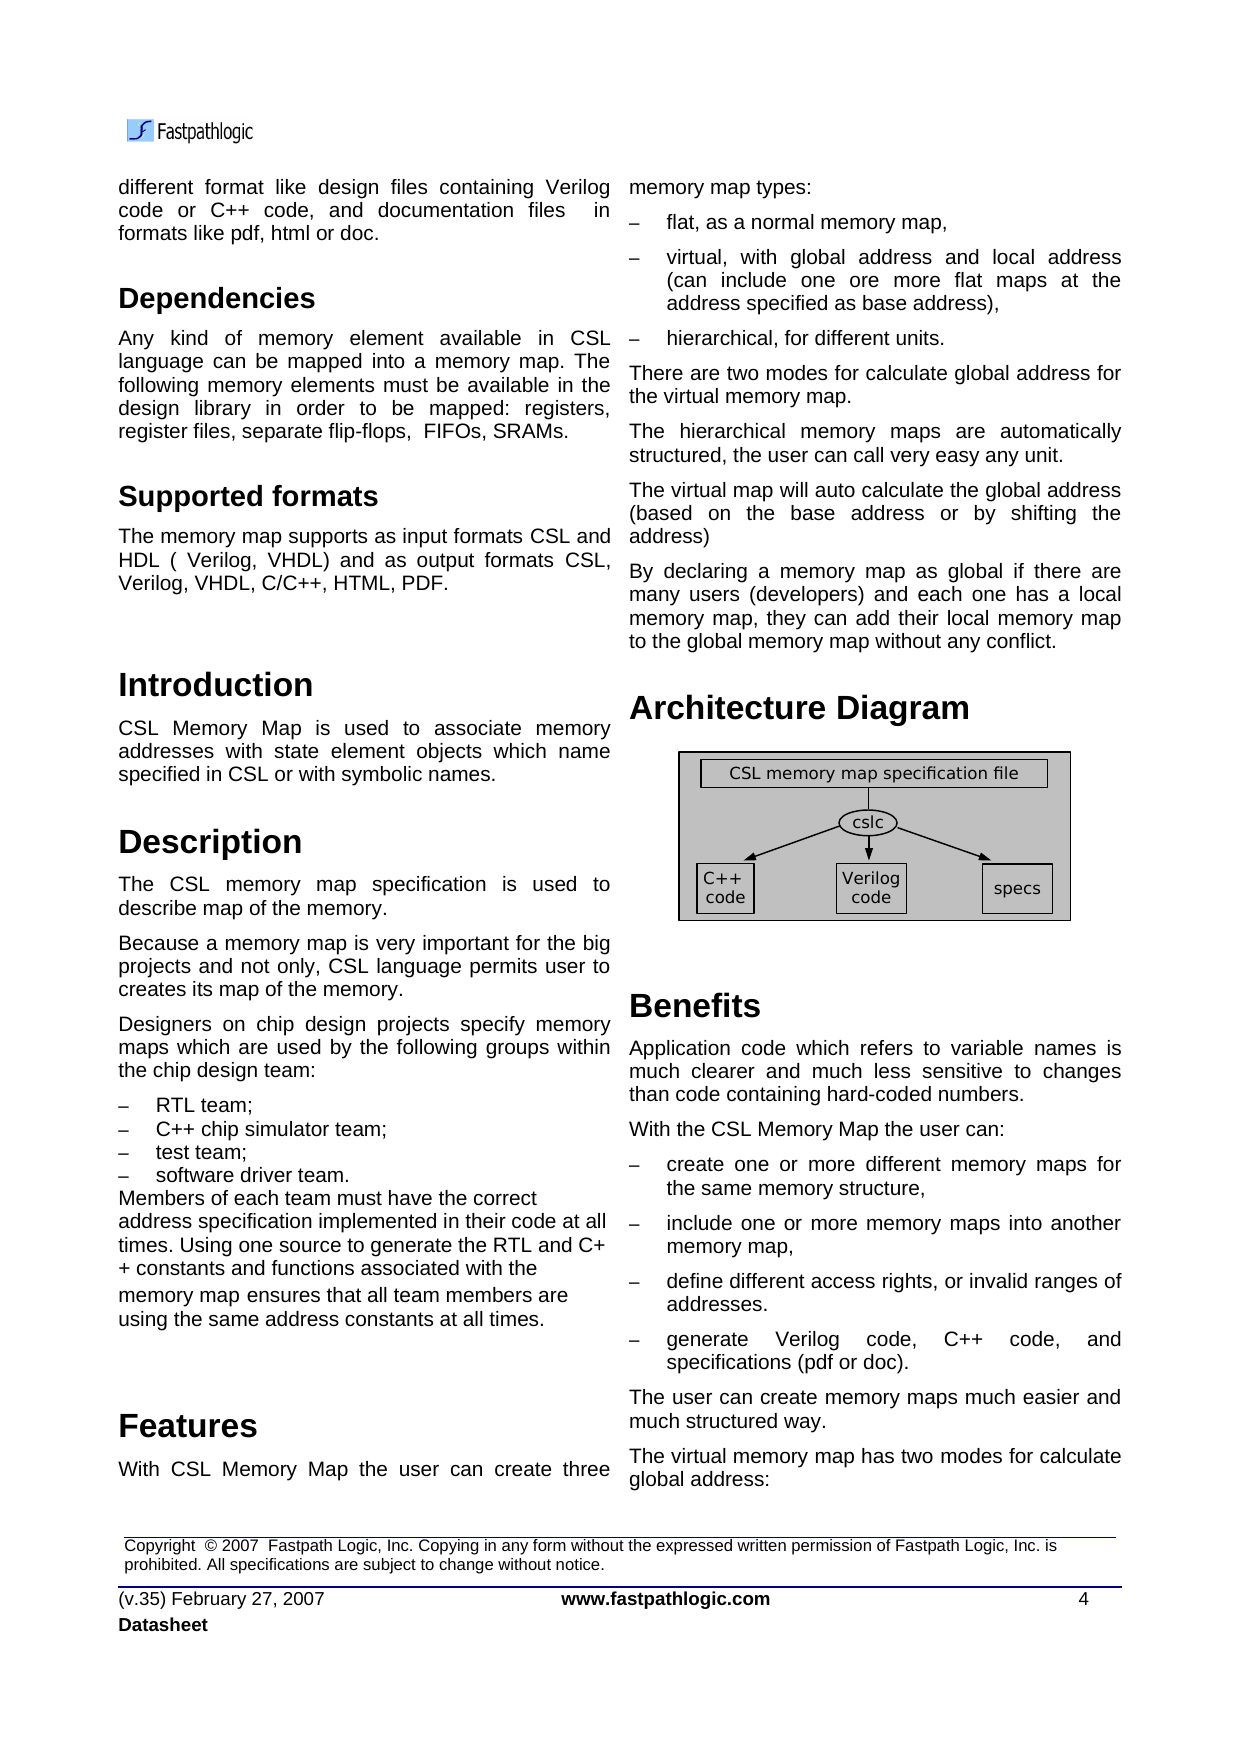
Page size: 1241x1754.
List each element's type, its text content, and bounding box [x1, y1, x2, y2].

subtitle Benefits [629, 987, 1122, 1024]
list virtual, with global address and local address (can include one ore more flat maps at the address specified as base address), [629, 245, 1122, 315]
text different format like design files containing Verilog code or C++ code, and documentation files in formats like pdf, html or doc. [118, 175, 611, 245]
subtitle Dependencies [118, 282, 611, 314]
list create one or more different memory maps for the same memory structure, [629, 1153, 1122, 1199]
text The virtual memory map has two modes for calculate global address: [629, 1444, 1122, 1491]
text memory map types: [629, 175, 1122, 198]
text Designers on chip design projects specify memory maps which are used by the following groups within the chip design team: [118, 1012, 611, 1082]
subtitle Architecture Diagram [629, 689, 1122, 727]
list define different access rights, or invalid ranges of addresses. [629, 1269, 1122, 1316]
text There are two modes for calculate global address for the virtual memory map. [629, 362, 1122, 408]
text With the CSL Memory Map the user can: [629, 1118, 1122, 1141]
text Application code which refers to variable names is much clearer and much less sensitive to changes than code containing hard-coded numbers. [629, 1037, 1122, 1106]
subtitle Description [118, 823, 611, 860]
text CSL Memory Map is used to associate memory addresses with state element objects which name specified in CSL or with symbolic names. [118, 716, 611, 786]
list flat, as a normal memory map, [629, 210, 1122, 233]
text The memory map supports as input formats CSL and HDL ( Verilog, VHDL) and as output formats CSL, Verilog, VHDL, C/C++, HTML, PDF. [118, 525, 611, 594]
list include one or more memory maps into another memory map, [629, 1211, 1122, 1258]
list generate Verilog code, C++ code, and specifications (pdf or doc). [629, 1328, 1122, 1374]
list C++ chip simulator team; [118, 1117, 611, 1140]
subtitle Introduction [118, 666, 611, 704]
text Members of each team must have the correct address specification implemented in their code at all times. Using one source to generate the RTL and C++ constants and functions associated with the memory map ensures that all team members are using the same address constants at all times. [118, 1187, 611, 1331]
subtitle Features [118, 1407, 611, 1445]
list hierarchical, for different units. [629, 327, 1122, 350]
text The virtual map will auto calculate the global address (based on the base address or by shifting the address) [629, 478, 1122, 548]
text With CSL Memory Map the user can create three [118, 1457, 611, 1481]
list software driver team. [118, 1164, 611, 1187]
text Because a memory map is very important for the big projects and not only, CSL language permits user to creates its map of the memory. [118, 931, 611, 1001]
text The hierarchical memory maps are automatically structured, the user can call very easy any unit. [629, 420, 1122, 466]
list RTL team; [118, 1094, 611, 1117]
text The user can create memory maps much easier and much structured way. [629, 1386, 1122, 1432]
subtitle Supported formats [118, 480, 611, 512]
text By declaring a memory map as global if there are many users (developers) and each one has a local memory map, they can add their local memory map to the global memory map without any conflict. [629, 560, 1122, 653]
text The CSL memory map specification is used to describe map of the memory. [118, 873, 611, 919]
list test team; [118, 1140, 611, 1164]
text Any kind of memory element available in CSL language can be mapped into a memory map. The following memory elements must be available in the design library in order to be mapped: registers, register files, separate flip-flops, FIFOs, SRAMs. [118, 327, 611, 443]
